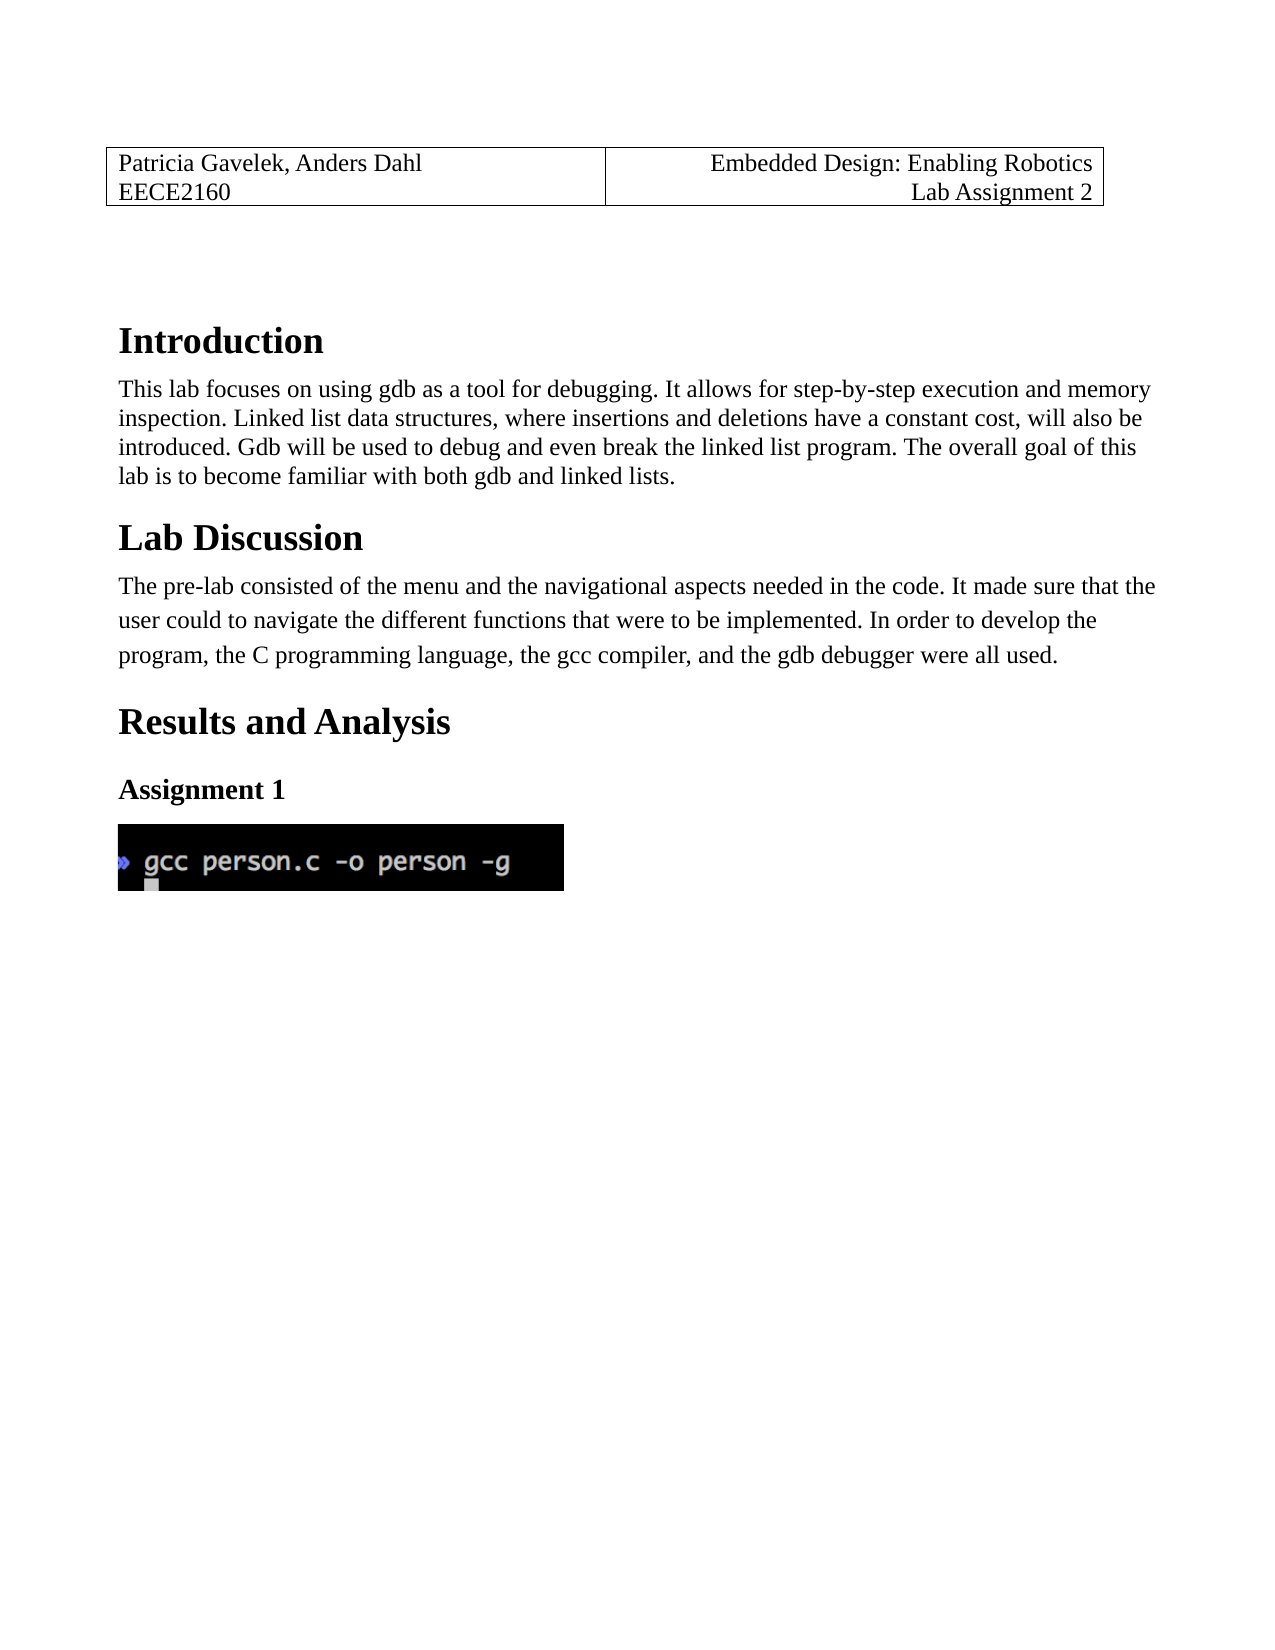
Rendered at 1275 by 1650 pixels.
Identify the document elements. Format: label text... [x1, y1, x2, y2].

subtitle Introduction [118, 318, 1157, 362]
picture [117, 824, 564, 891]
text The pre-lab consisted of the menu and the navigational aspects needed in the code. It made sure that the user could to navigate the different functions that were to be implemented. In order to develop the program, the C programming language, the gcc compiler, and the gdb debugger were all used. [118, 571, 1157, 668]
subtitle Lab Discussion [118, 514, 1157, 558]
text Assignment 1 [118, 772, 1157, 806]
subtitle Results and Analysis [118, 699, 1157, 743]
text This lab focuses on using gdb as a tool for debugging. It allows for step-by-step execution and memory inspection. Linked list data structures, where insertions and deletions have a constant cost, will also be introduced. Gdb will be used to debug and even break the linked list program. The overall goal of this lab is to become familiar with both gdb and linked lists. [118, 374, 1157, 489]
